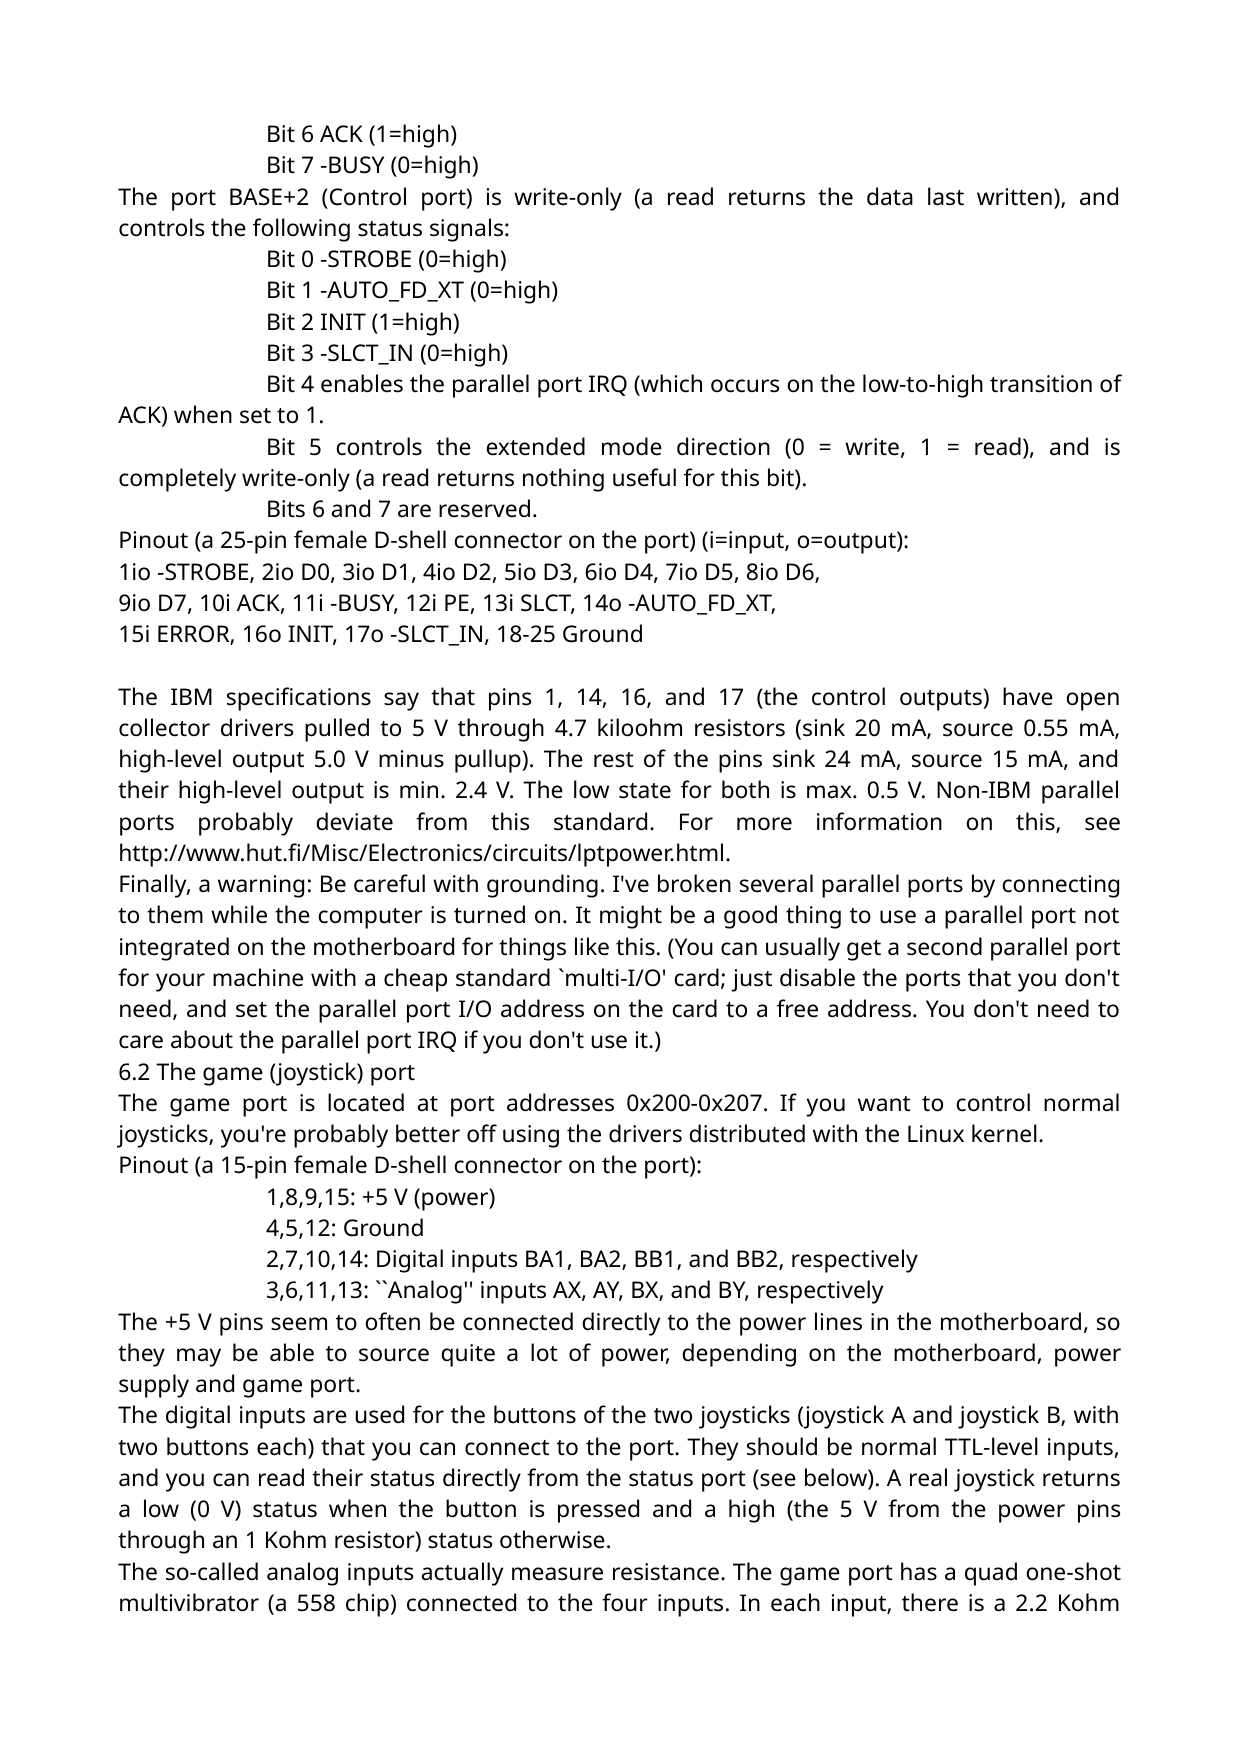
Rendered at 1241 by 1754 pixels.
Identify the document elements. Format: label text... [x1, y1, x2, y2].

text The game port is located at port addresses 0x200-0x207. If you want to control normal joysticks, you're probably better off using the drivers distributed with the Linux kernel. [118, 1087, 1122, 1149]
text Bit 7 -BUSY (0=high) [118, 149, 1122, 181]
text The IBM specifications say that pins 1, 14, 16, and 17 (the control outputs) have open collector drivers pulled to 5 V through 4.7 kiloohm resistors (sink 20 mA, source 0.55 mA, high-level output 5.0 V minus pullup). The rest of the pins sink 24 mA, source 15 mA, and their high-level output is min. 2.4 V. The low state for both is max. 0.5 V. Non-IBM parallel ports probably deviate from this standard. For more information on this, see http://www.hut.fi/Misc/Electronics/circuits/lptpower.html. [118, 681, 1122, 868]
text Bit 0 -STROBE (0=high) [118, 243, 1122, 274]
text 2,7,10,14: Digital inputs BA1, BA2, BB1, and BB2, respectively [118, 1243, 1122, 1274]
text Bit 3 -SLCT_IN (0=high) [118, 337, 1122, 368]
text Pinout (a 25-pin female D-shell connector on the port) (i=input, o=output): [118, 524, 1122, 556]
text 4,5,12: Ground [118, 1212, 1122, 1243]
text 1io -STROBE, 2io D0, 3io D1, 4io D2, 5io D3, 6io D4, 7io D5, 8io D6, [118, 556, 1122, 587]
text Bit 1 -AUTO_FD_XT (0=high) [118, 274, 1122, 306]
text The port BASE+2 (Control port) is write-only (a read returns the data last written), and controls the following status signals: [118, 181, 1122, 243]
text The +5 V pins seem to often be connected directly to the power lines in the motherboard, so they may be able to source quite a lot of power, depending on the motherboard, power supply and game port. [118, 1306, 1122, 1399]
text Pinout (a 15-pin female D-shell connector on the port): [118, 1149, 1122, 1181]
text 15i ERROR, 16o INIT, 17o -SLCT_IN, 18-25 Ground [118, 618, 1122, 649]
text Bit 2 INIT (1=high) [118, 306, 1122, 337]
text Finally, a warning: Be careful with grounding. I've broken several parallel ports by connecting to them while the computer is turned on. It might be a good thing to use a parallel port not integrated on the motherboard for things like this. (You can usually get a second parallel port for your machine with a cheap standard `multi-I/O' card; just disable the ports that you don't need, and set the parallel port I/O address on the card to a free address. You don't need to care about the parallel port IRQ if you don't use it.) [118, 868, 1122, 1056]
text 6.2 The game (joystick) port [118, 1056, 1122, 1087]
text The digital inputs are used for the buttons of the two joysticks (joystick A and joystick B, with two buttons each) that you can connect to the port. They should be normal TTL-level inputs, and you can read their status directly from the status port (see below). A real joystick returns a low (0 V) status when the button is pressed and a high (the 5 V from the power pins through an 1 Kohm resistor) status otherwise. [118, 1399, 1122, 1556]
text Bit 4 enables the parallel port IRQ (which occurs on the low-to-high transition of ACK) when set to 1. [118, 368, 1122, 431]
text Bit 5 controls the extended mode direction (0 = write, 1 = read), and is completely write-only (a read returns nothing useful for this bit). [118, 431, 1122, 493]
text Bits 6 and 7 are reserved. [118, 493, 1122, 524]
text Bit 6 ACK (1=high) [118, 118, 1122, 149]
text 3,6,11,13: ``Analog'' inputs AX, AY, BX, and BY, respectively [118, 1274, 1122, 1306]
text 1,8,9,15: +5 V (power) [118, 1181, 1122, 1212]
text The so-called analog inputs actually measure resistance. The game port has a quad one-shot multivibrator (a 558 chip) connected to the four inputs. In each input, there is a 2.2 Kohm [118, 1556, 1122, 1618]
text 9io D7, 10i ACK, 11i -BUSY, 12i PE, 13i SLCT, 14o -AUTO_FD_XT, [118, 587, 1122, 618]
